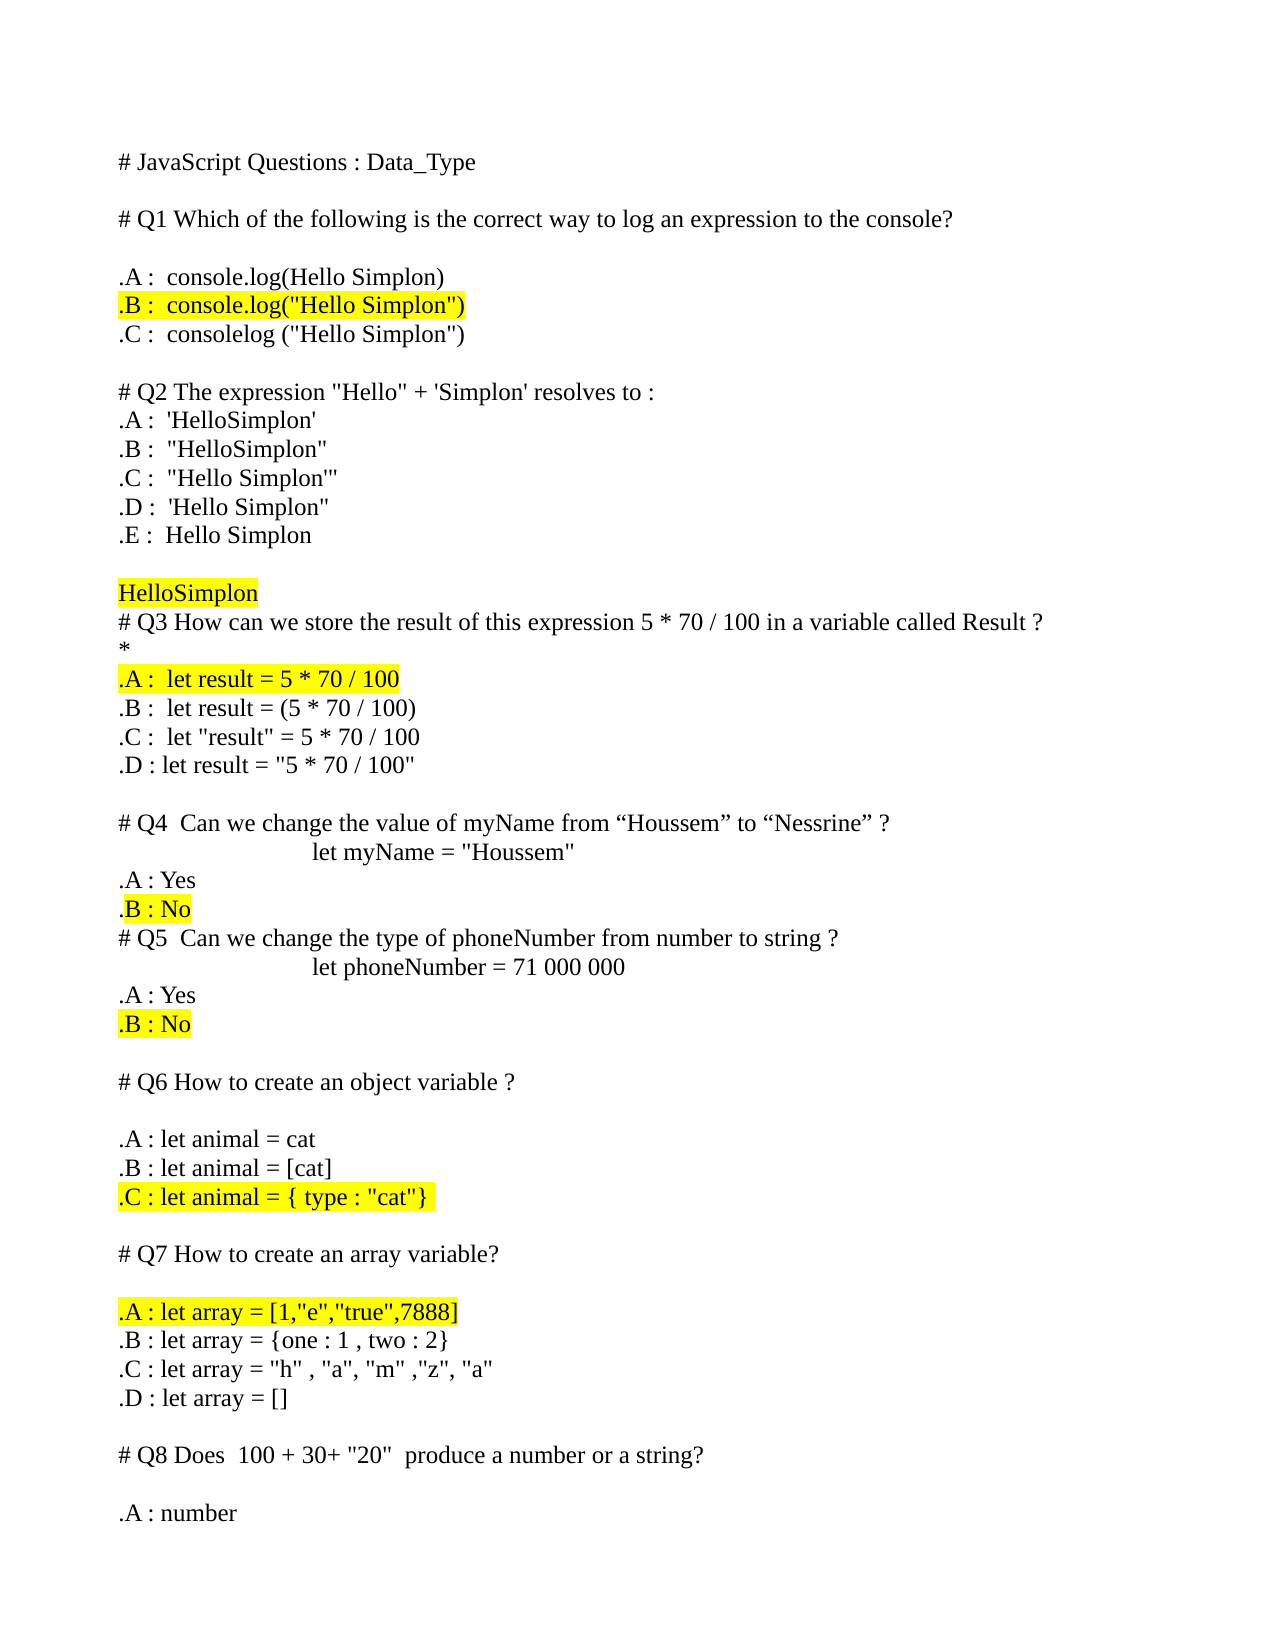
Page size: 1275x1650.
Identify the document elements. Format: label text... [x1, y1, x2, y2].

text .C : let animal = { type : "cat"} [118, 1182, 1157, 1211]
text # Q7 How to create an array variable? [118, 1239, 1157, 1268]
text let phoneNumber = 71 000 000 [118, 952, 1157, 981]
text * [118, 636, 1157, 664]
text .D : let result = "5 * 70 / 100" [118, 751, 1157, 779]
text # Q6 How to create an object variable ? [118, 1067, 1157, 1096]
text .A : 'HelloSimplon' [118, 406, 1157, 434]
text .E : Hello Simplon [118, 521, 1157, 549]
text .B : No [118, 1009, 1157, 1038]
text # Q8 Does 100 + 30+ "20" produce a number or a string? [118, 1441, 1157, 1469]
text .A : let animal = cat [118, 1124, 1157, 1153]
text .D : let array = [] [118, 1383, 1157, 1412]
text .C : let array = "h" , "a", "m" ,"z", "a" [118, 1354, 1157, 1383]
text # Q3 How can we store the result of this expression 5 * 70 / 100 in a variable called Result ? [118, 607, 1157, 636]
text .A : Yes [118, 866, 1157, 894]
text .B : "HelloSimplon" [118, 434, 1157, 463]
text .A : let array = [1,"e","true",7888] [118, 1297, 1157, 1326]
text # Q1 Which of the following is the correct way to log an expression to the console? [118, 204, 1157, 233]
text .C : "Hello Simplon'" [118, 463, 1157, 492]
text .C : let "result" = 5 * 70 / 100 [118, 722, 1157, 751]
text # JavaScript Questions : Data_Type [118, 147, 1157, 176]
text .B : console.log("Hello Simplon") [118, 291, 1157, 319]
text .A : number [118, 1498, 1157, 1527]
text let myName = "Houssem" [118, 837, 1157, 866]
text # Q5 Can we change the type of phoneNumber from number to string ? [118, 923, 1157, 952]
text .B : let animal = [cat] [118, 1153, 1157, 1182]
text .D : 'Hello Simplon" [118, 492, 1157, 521]
text .A : Yes [118, 981, 1157, 1009]
text .B : let array = {one : 1 , two : 2} [118, 1326, 1157, 1354]
text HelloSimplon [118, 578, 1157, 607]
text .A : console.log(Hello Simplon) [118, 262, 1157, 291]
text .A : let result = 5 * 70 / 100 [118, 664, 1157, 693]
text .B : let result = (5 * 70 / 100) [118, 693, 1157, 722]
text .C : consolelog ("Hello Simplon") [118, 319, 1157, 348]
text .B : No [118, 894, 1157, 923]
text # Q2 The expression "Hello" + 'Simplon' resolves to : [118, 377, 1157, 406]
text # Q4 Can we change the value of myName from “Houssem” to “Nessrine” ? [118, 808, 1157, 837]
